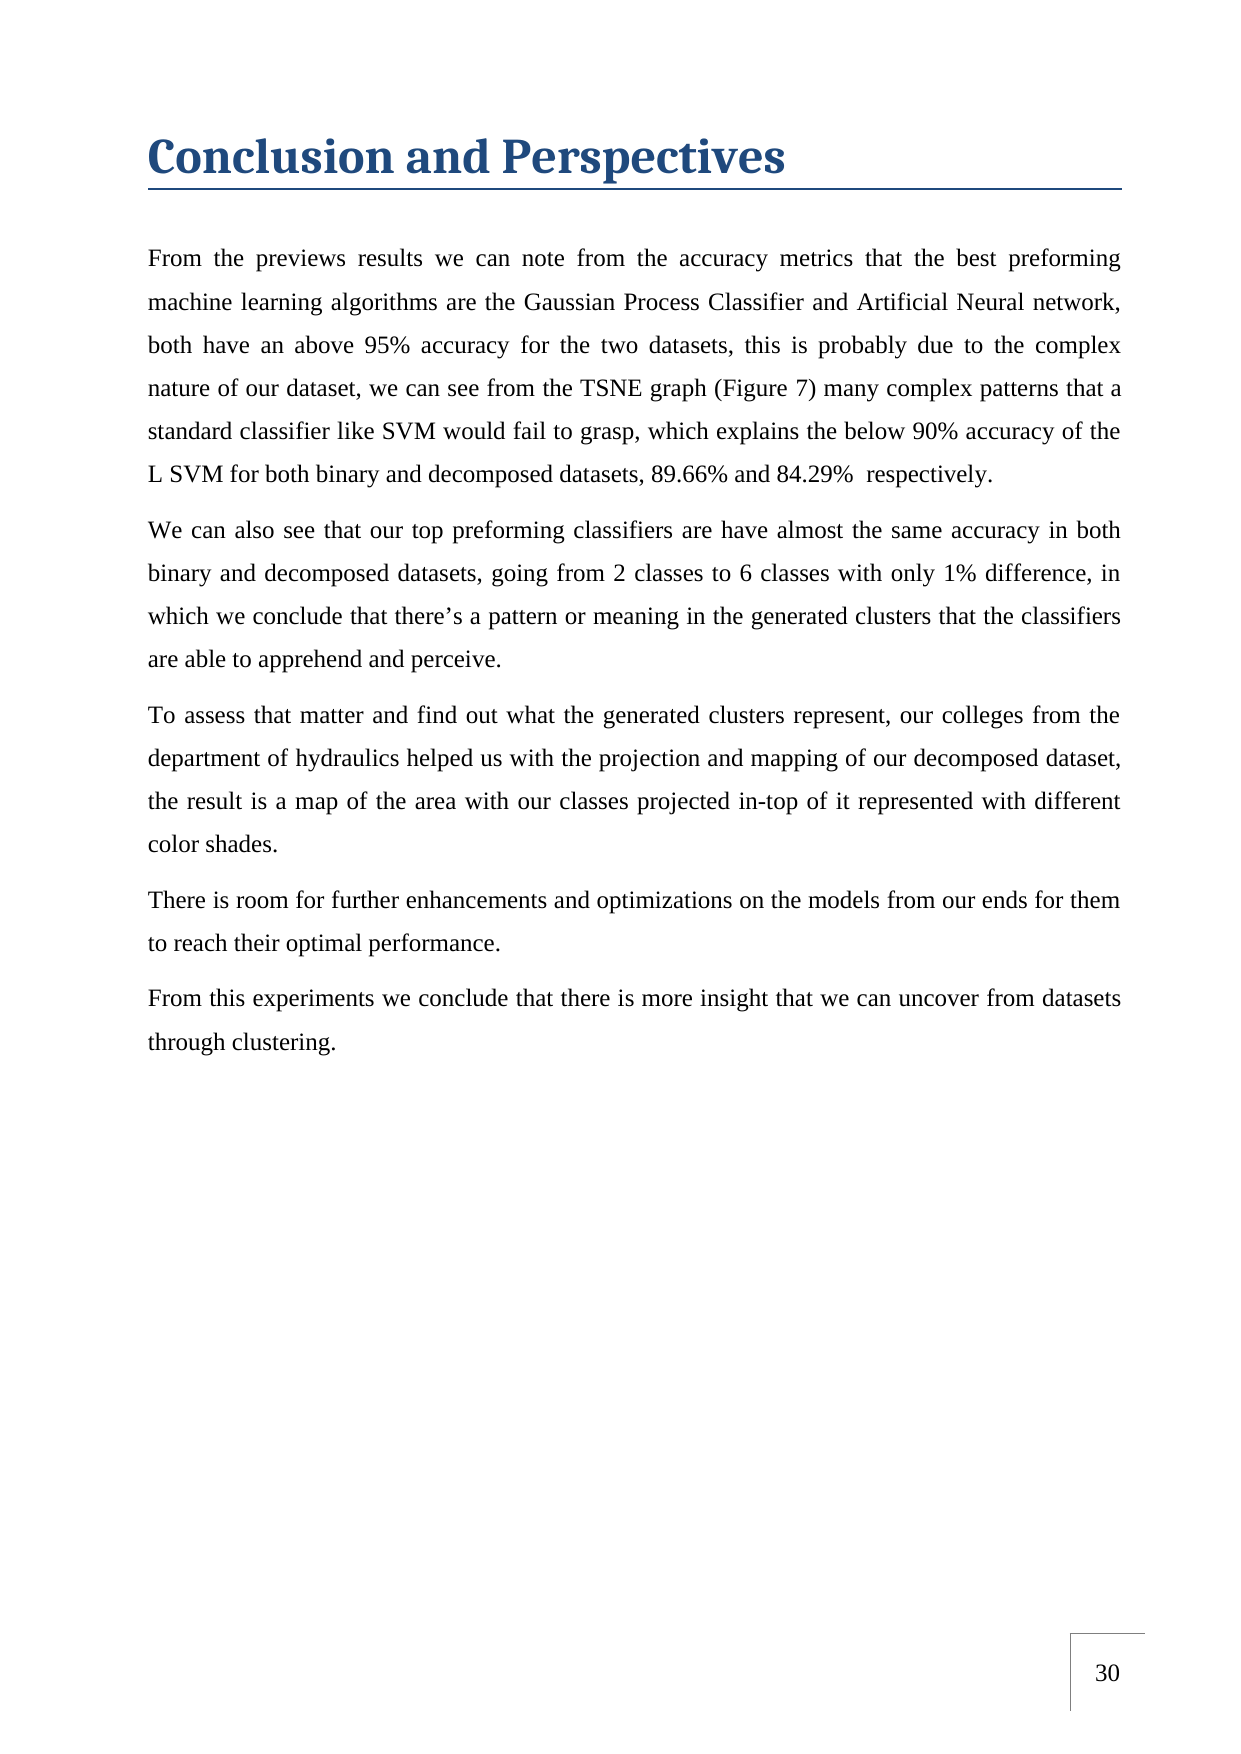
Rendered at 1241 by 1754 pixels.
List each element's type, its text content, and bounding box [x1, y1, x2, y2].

text We can also see that our top preforming classifiers are have almost the same accuracy in both binary and decomposed datasets, going from 2 classes to 6 classes with only 1% difference, in which we conclude that there’s a pattern or meaning in the generated clusters that the classifiers are able to apprehend and perceive. [148, 515, 1122, 673]
text There is room for further enhancements and optimizations on the models from our ends for them to reach their optimal performance. [148, 885, 1122, 957]
text To assess that matter and find out what the generated clusters represent, our colleges from the department of hydraulics helped us with the projection and mapping of our decomposed dataset, the result is a map of the area with our classes projected in-top of it represented with different color shades. [148, 700, 1122, 858]
text From the previews results we can note from the accuracy metrics that the best preforming machine learning algorithms are the Gaussian Process Classifier and Artificial Neural network, both have an above 95% accuracy for the two datasets, this is probably due to the complex nature of our dataset, we can see from the TSNE graph (Figure 7) many complex patterns that a standard classifier like SVM would fail to grasp, which explains the below 90% accuracy of the L SVM for both binary and decomposed datasets, 89.66% and 84.29% respectively. [148, 243, 1122, 488]
subtitle Conclusion and Perspectives [148, 129, 1122, 188]
text From this experiments we conclude that there is more insight that we can uncover from datasets through clustering. [148, 983, 1122, 1055]
